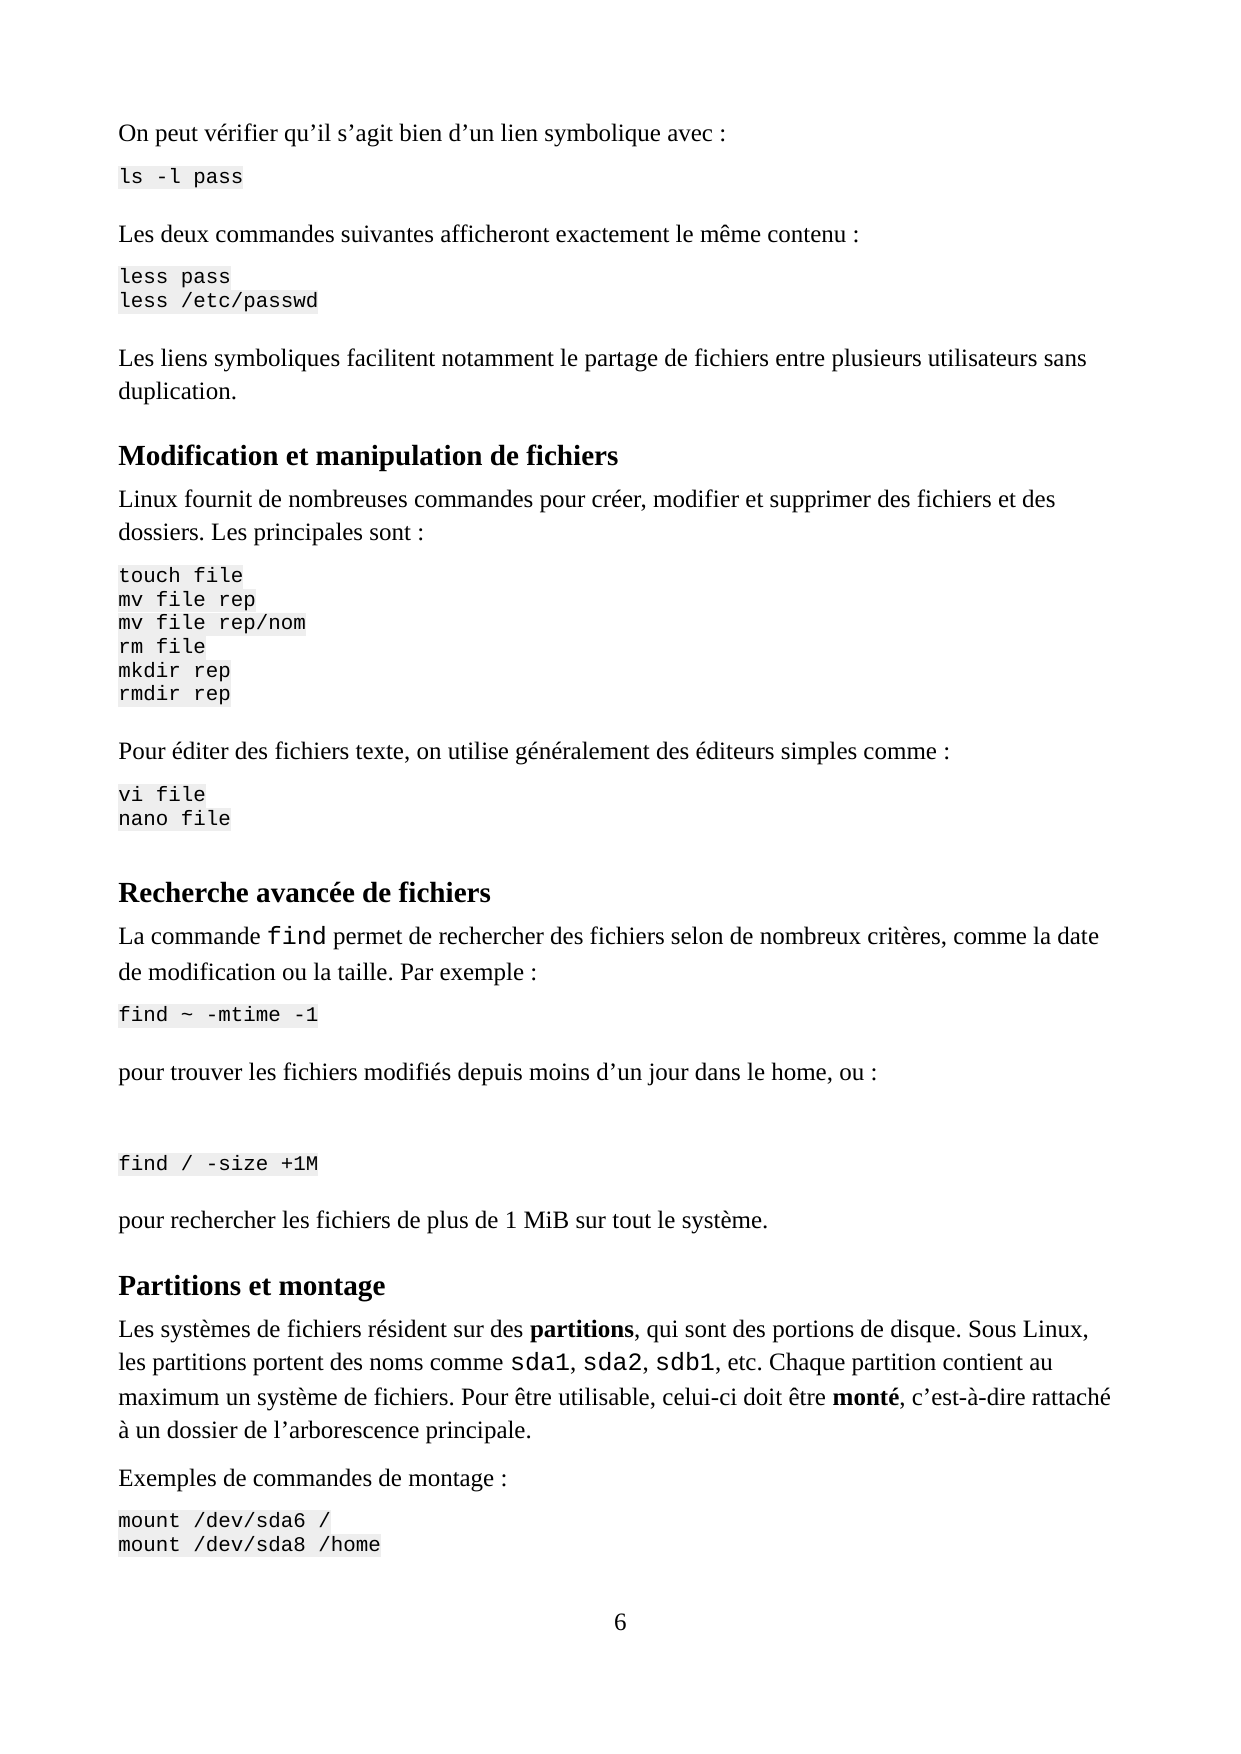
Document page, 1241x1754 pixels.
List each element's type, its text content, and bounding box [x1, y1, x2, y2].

text mount /dev/sda6 / [118, 1510, 1122, 1534]
text rmdir rep [118, 683, 1122, 707]
text Les systèmes de fichiers résident sur des partitions, qui sont des portions de disque. Sous Linux, les partitions portent des noms comme sda1, sda2, sdb1, etc. Chaque partition contient au maximum un système de fichiers. Pour être utilisable, celui-ci doit être monté, c’est-à-dire rattaché à un dossier de l’arborescence principale. [118, 1314, 1122, 1444]
text vi file [118, 784, 1122, 808]
text rm file [118, 636, 1122, 660]
text pour trouver les fichiers modifiés depuis moins d’un jour dans le home, ou : [118, 1057, 1122, 1086]
text mv file rep [118, 589, 1122, 612]
text mount /dev/sda8 /home [118, 1534, 1122, 1557]
subtitle Recherche avancée de fichiers [118, 875, 1122, 909]
subtitle Partitions et montage [118, 1268, 1122, 1301]
text nano file [118, 808, 1122, 831]
text find ~ -mtime -1 [118, 1004, 1122, 1028]
text La commande find permet de rechercher des fichiers selon de nombreux critères, comme la date de modification ou la taille. Par exemple : [118, 921, 1122, 985]
text Linux fournit de nombreuses commandes pour créer, modifier et supprimer des fichiers et des dossiers. Les principales sont : [118, 484, 1122, 546]
text less pass [118, 266, 1122, 290]
text ls -l pass [118, 166, 1122, 189]
text find / -size +1M [118, 1152, 1122, 1176]
text Exemples de commandes de montage : [118, 1463, 1122, 1491]
text mv file rep/nom [118, 612, 1122, 636]
text pour rechercher les fichiers de plus de 1 MiB sur tout le système. [118, 1206, 1122, 1234]
text less /etc/passwd [118, 290, 1122, 314]
text On peut vérifier qu’il s’agit bien d’un lien symbolique avec : [118, 118, 1122, 147]
text mkdir rep [118, 660, 1122, 683]
subtitle Modification et manipulation de fichiers [118, 438, 1122, 472]
text Les deux commandes suivantes afficheront exactement le même contenu : [118, 219, 1122, 248]
text Les liens symboliques facilitent notamment le partage de fichiers entre plusieurs utilisateurs sans duplication. [118, 343, 1122, 405]
text touch file [118, 565, 1122, 589]
text Pour éditer des fichiers texte, on utilise généralement des éditeurs simples comme : [118, 736, 1122, 765]
